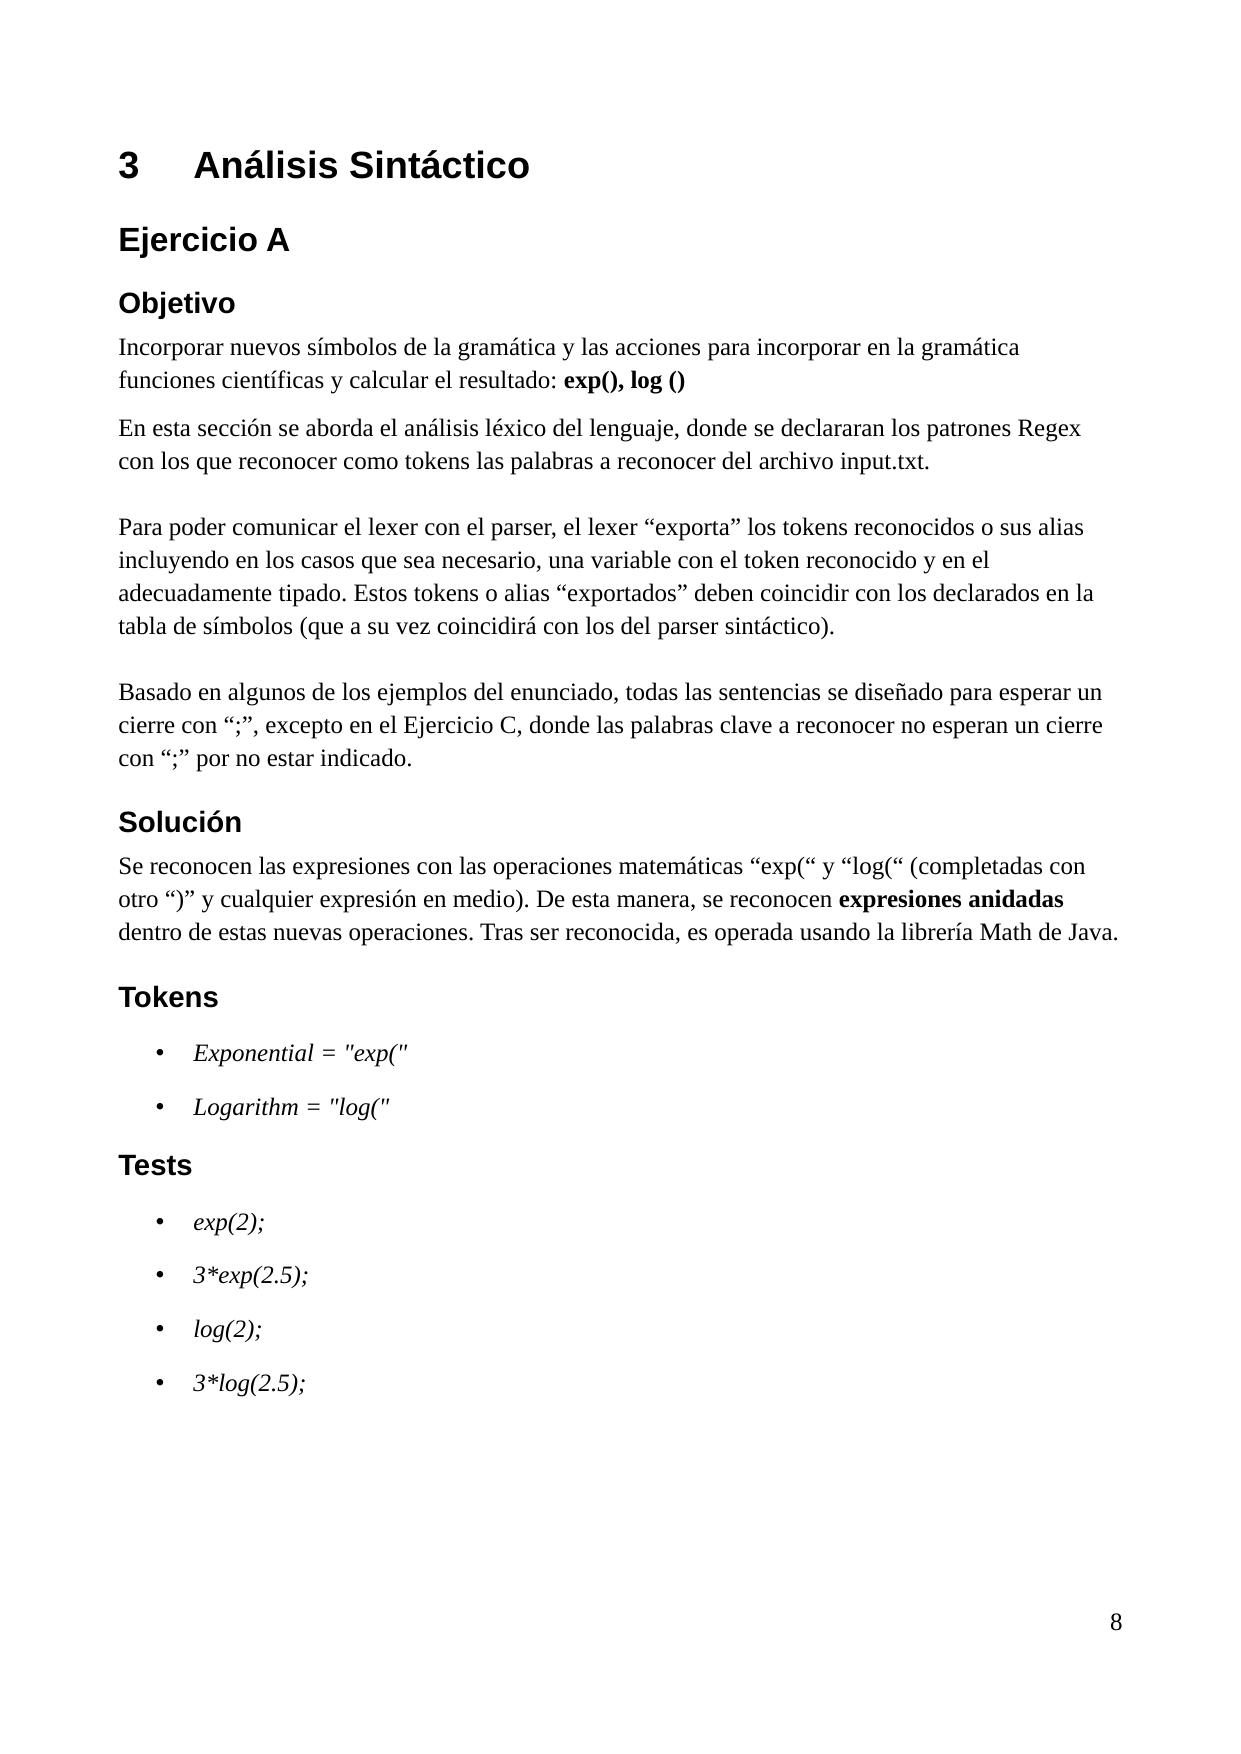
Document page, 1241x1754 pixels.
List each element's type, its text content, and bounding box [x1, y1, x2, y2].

subtitle Tokens [118, 979, 1122, 1013]
list Exponential = "exp(" [156, 1038, 1122, 1067]
text Incorporar nuevos símbolos de la gramática y las acciones para incorporar en la gramática funciones científicas y calcular el resultado: exp(), log () [118, 332, 1122, 394]
subtitle Análisis Sintáctico [118, 143, 1122, 187]
text En esta sección se aborda el análisis léxico del lenguaje, donde se declararan los patrones Regex con los que reconocer como tokens las palabras a reconocer del archivo input.txt. Para poder comunicar el lexer con el parser, el lexer “exporta” los tokens reconocidos o sus alias incluyendo en los casos que sea necesario, una variable con el token reconocido y en el adecuadamente tipado. Estos tokens o alias “exportados” deben coincidir con los declarados en la tabla de símbolos (que a su vez coincidirá con los del parser sintáctico). Basado en algunos de los ejemplos del enunciado, todas las sentencias se diseñado para esperar un cierre con “;”, excepto en el Ejercicio C, donde las palabras clave a reconocer no esperan un cierre con “;” por no estar indicado. [118, 413, 1122, 772]
subtitle Objetivo [118, 286, 1122, 319]
list Logarithm = "log(" [156, 1092, 1122, 1121]
subtitle Solución [118, 805, 1122, 839]
subtitle Tests [118, 1148, 1122, 1182]
list exp(2); [156, 1207, 1122, 1235]
text Se reconocen las expresiones con las operaciones matemáticas “exp(“ y “log(“ (completadas con otro “)” y cualquier expresión en medio). De esta manera, se reconocen expresiones anidadas dentro de estas nuevas operaciones. Tras ser reconocida, es operada usando la librería Math de Java. [118, 851, 1122, 946]
list log(2); [156, 1314, 1122, 1343]
list 3*exp(2.5); [156, 1260, 1122, 1289]
list 3*log(2.5); [156, 1368, 1122, 1397]
subtitle Ejercicio A [118, 220, 1122, 259]
